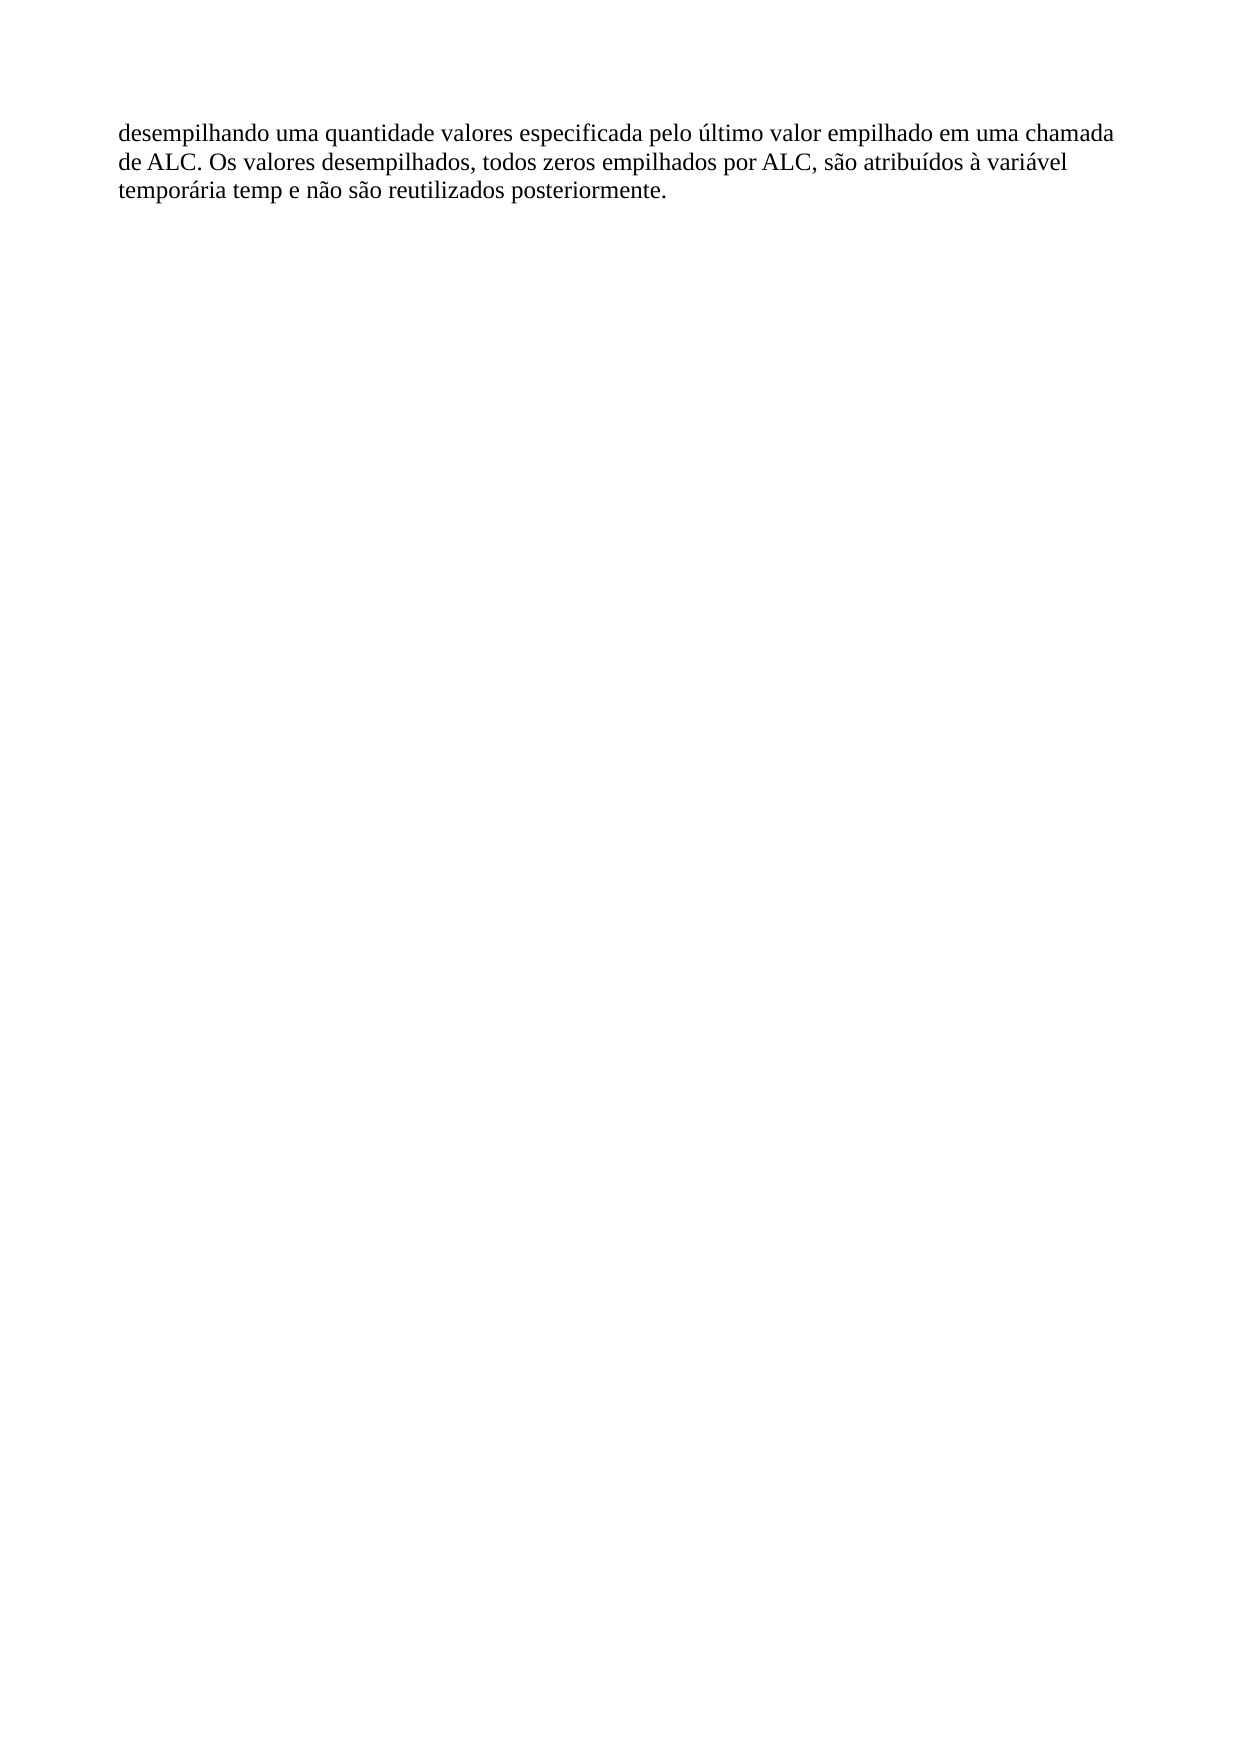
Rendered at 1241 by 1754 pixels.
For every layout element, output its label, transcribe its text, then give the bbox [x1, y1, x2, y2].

text desempilhando uma quantidade valores especificada pelo último valor empilhado em uma chamada de ALC. Os valores desempilhados, todos zeros empilhados por ALC, são atribuídos à variável temporária temp e não são reutilizados posteriormente. [118, 118, 1122, 204]
